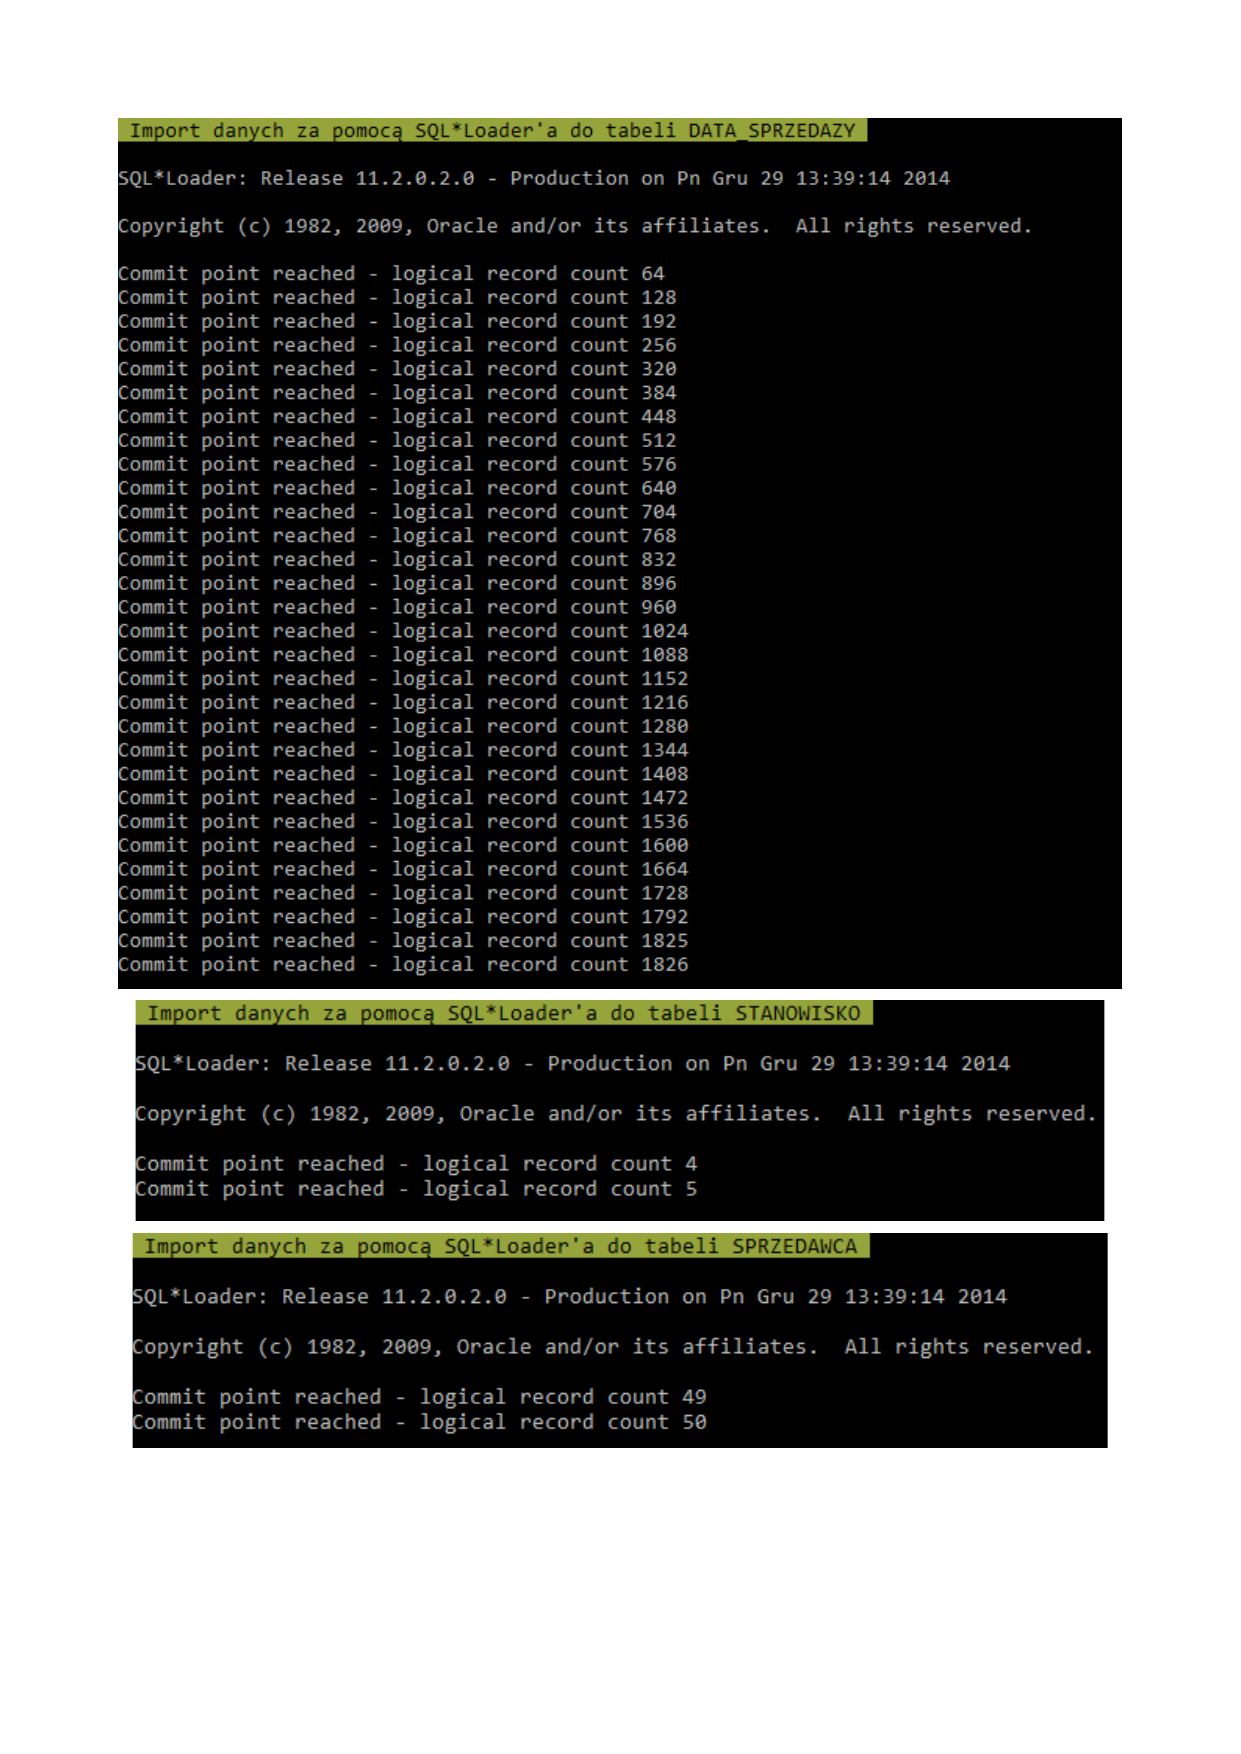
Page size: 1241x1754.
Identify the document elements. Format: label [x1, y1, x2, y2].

picture [118, 118, 1122, 989]
picture [132, 1233, 1108, 1448]
picture [135, 1000, 1105, 1221]
